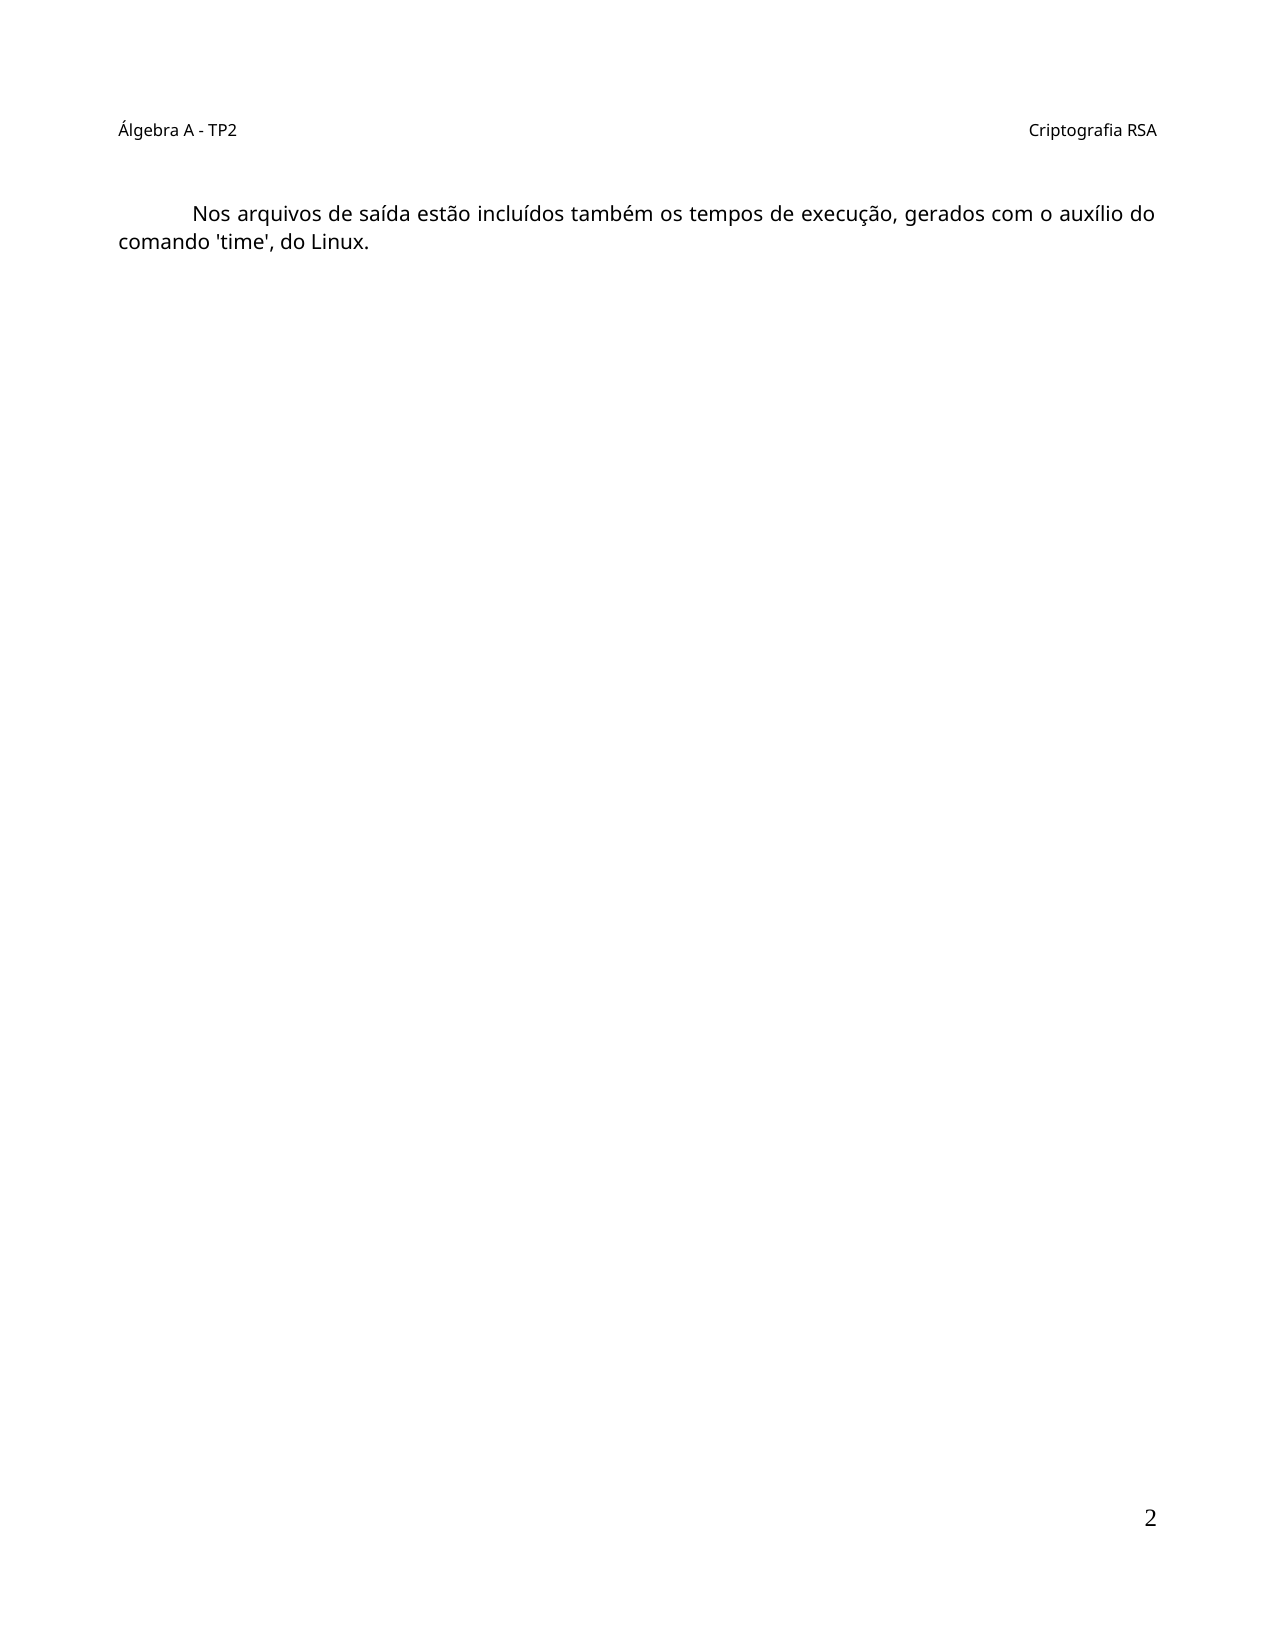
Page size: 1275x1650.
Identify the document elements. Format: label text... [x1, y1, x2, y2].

text Nos arquivos de saída estão incluídos também os tempos de execução, gerados com o auxílio do comando 'time', do Linux. [118, 199, 1157, 256]
